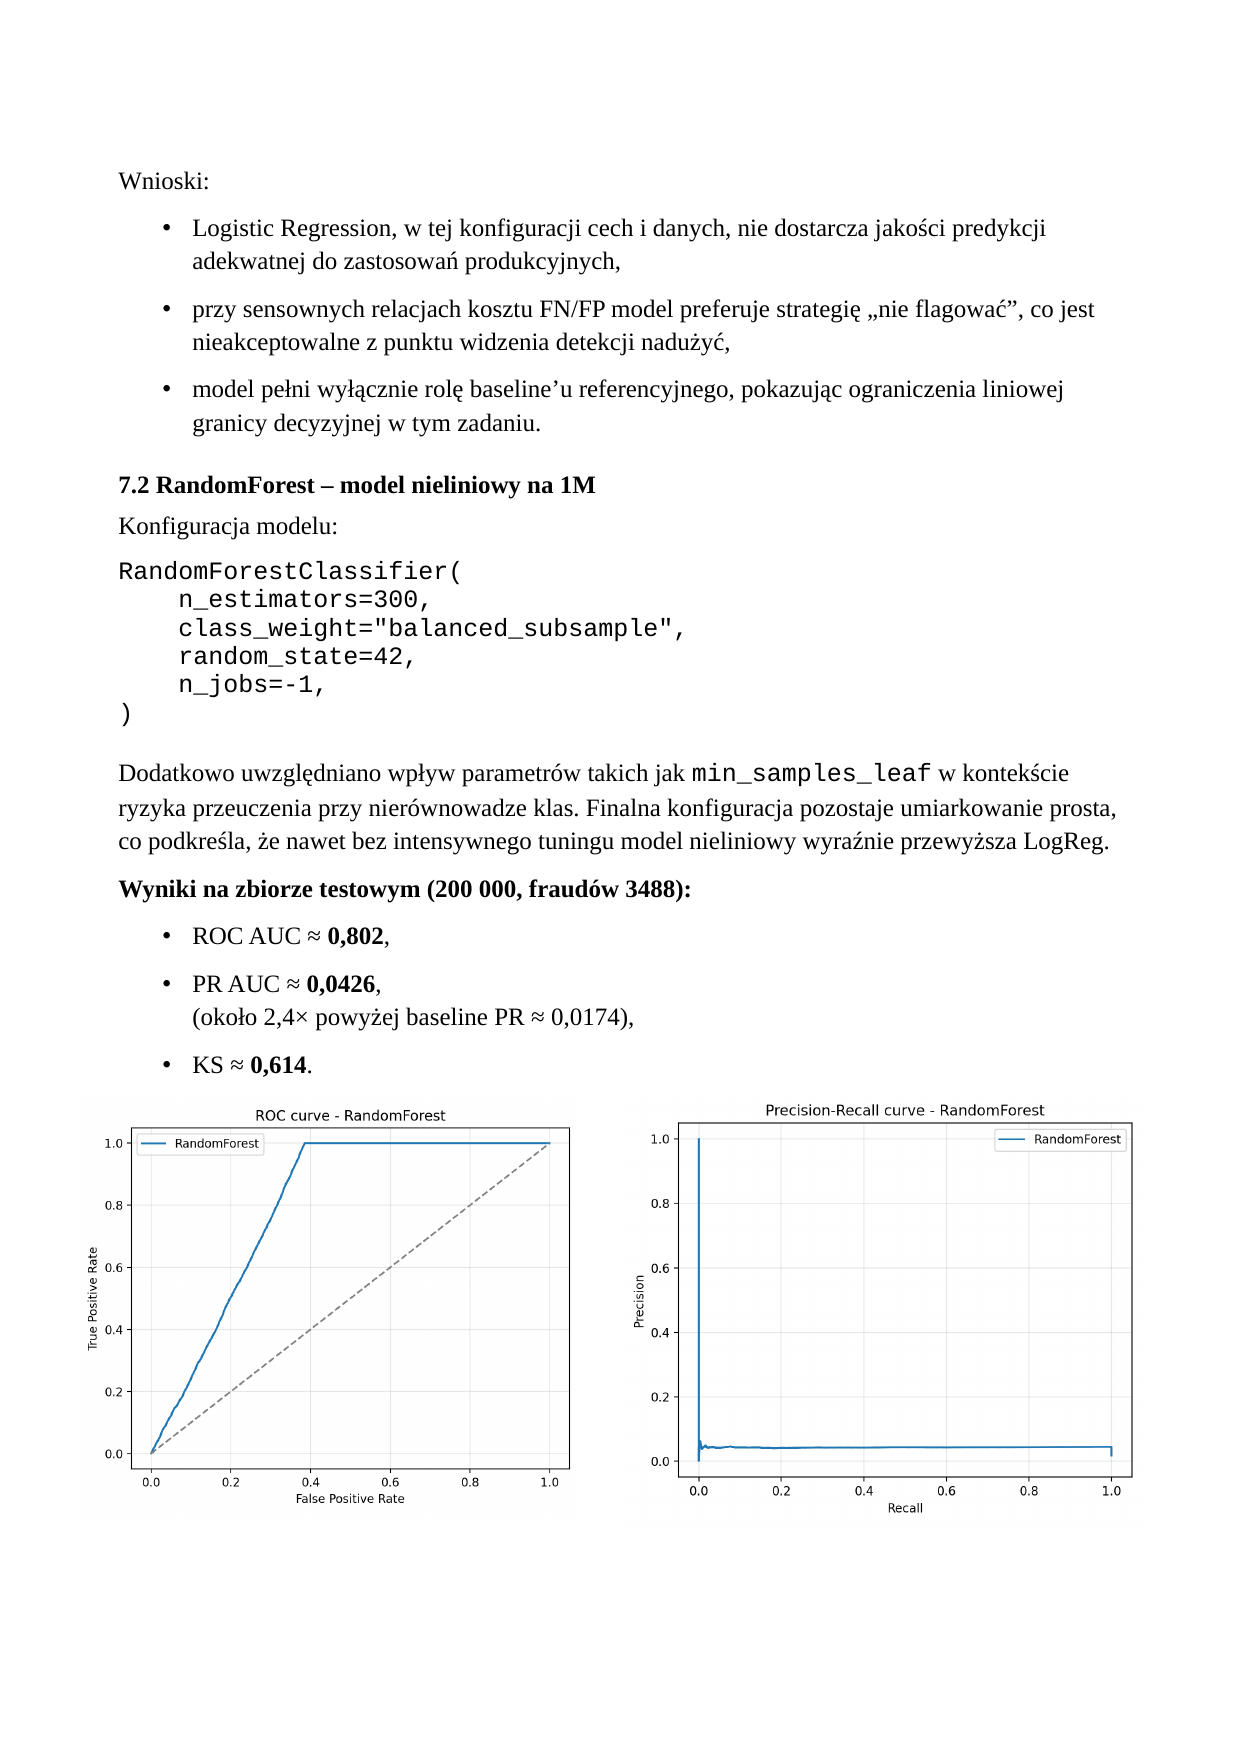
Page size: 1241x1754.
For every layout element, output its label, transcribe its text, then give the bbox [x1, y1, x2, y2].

text random_state=42, [118, 644, 1122, 672]
subtitle 7.2 RandomForest – model nieliniowy na 1M [118, 470, 1122, 498]
text Konfiguracja modelu: [118, 511, 1122, 540]
list Logistic Regression, w tej konfiguracji cech i danych, nie dostarcza jakości predykcji adekwatnej do zastosowań produkcyjnych, [162, 213, 1122, 275]
text Wyniki na zbiorze testowym (200 000, fraudów 3488): [118, 874, 1122, 903]
picture [75, 1096, 582, 1518]
list model pełni wyłącznie rolę baseline’u referencyjnego, pokazując ograniczenia liniowej granicy decyzyjnej w tym zadaniu. [162, 374, 1122, 436]
list PR AUC ≈ 0,0426, (około 2,4× powyżej baseline PR ≈ 0,0174), [162, 969, 1122, 1031]
text class_weight="balanced_subsample", [118, 615, 1122, 644]
list przy sensownych relacjach kosztu FN/FP model preferuje strategię „nie flagować”, co jest nieakceptowalne z punktu widzenia detekcji nadużyć, [162, 294, 1122, 356]
text ) [118, 700, 1122, 729]
list ROC AUC ≈ 0,802, [162, 921, 1122, 950]
text RandomForestClassifier( [118, 559, 1122, 587]
text n_jobs=-1, [118, 672, 1122, 700]
text n_estimators=300, [118, 587, 1122, 615]
list KS ≈ 0,614. [162, 1050, 1122, 1078]
text Dodatkowo uwzględniano wpływ parametrów takich jak min_samples_leaf w kontekście ryzyka przeuczenia przy nierównowadze klas. Finalna konfiguracja pozostaje umiarkowanie prosta, co podkreśla, że nawet bez intensywnego tuningu model nieliniowy wyraźnie przewyższa LogReg. [118, 758, 1122, 855]
picture [620, 1090, 1145, 1528]
text Wnioski: [118, 166, 1122, 194]
